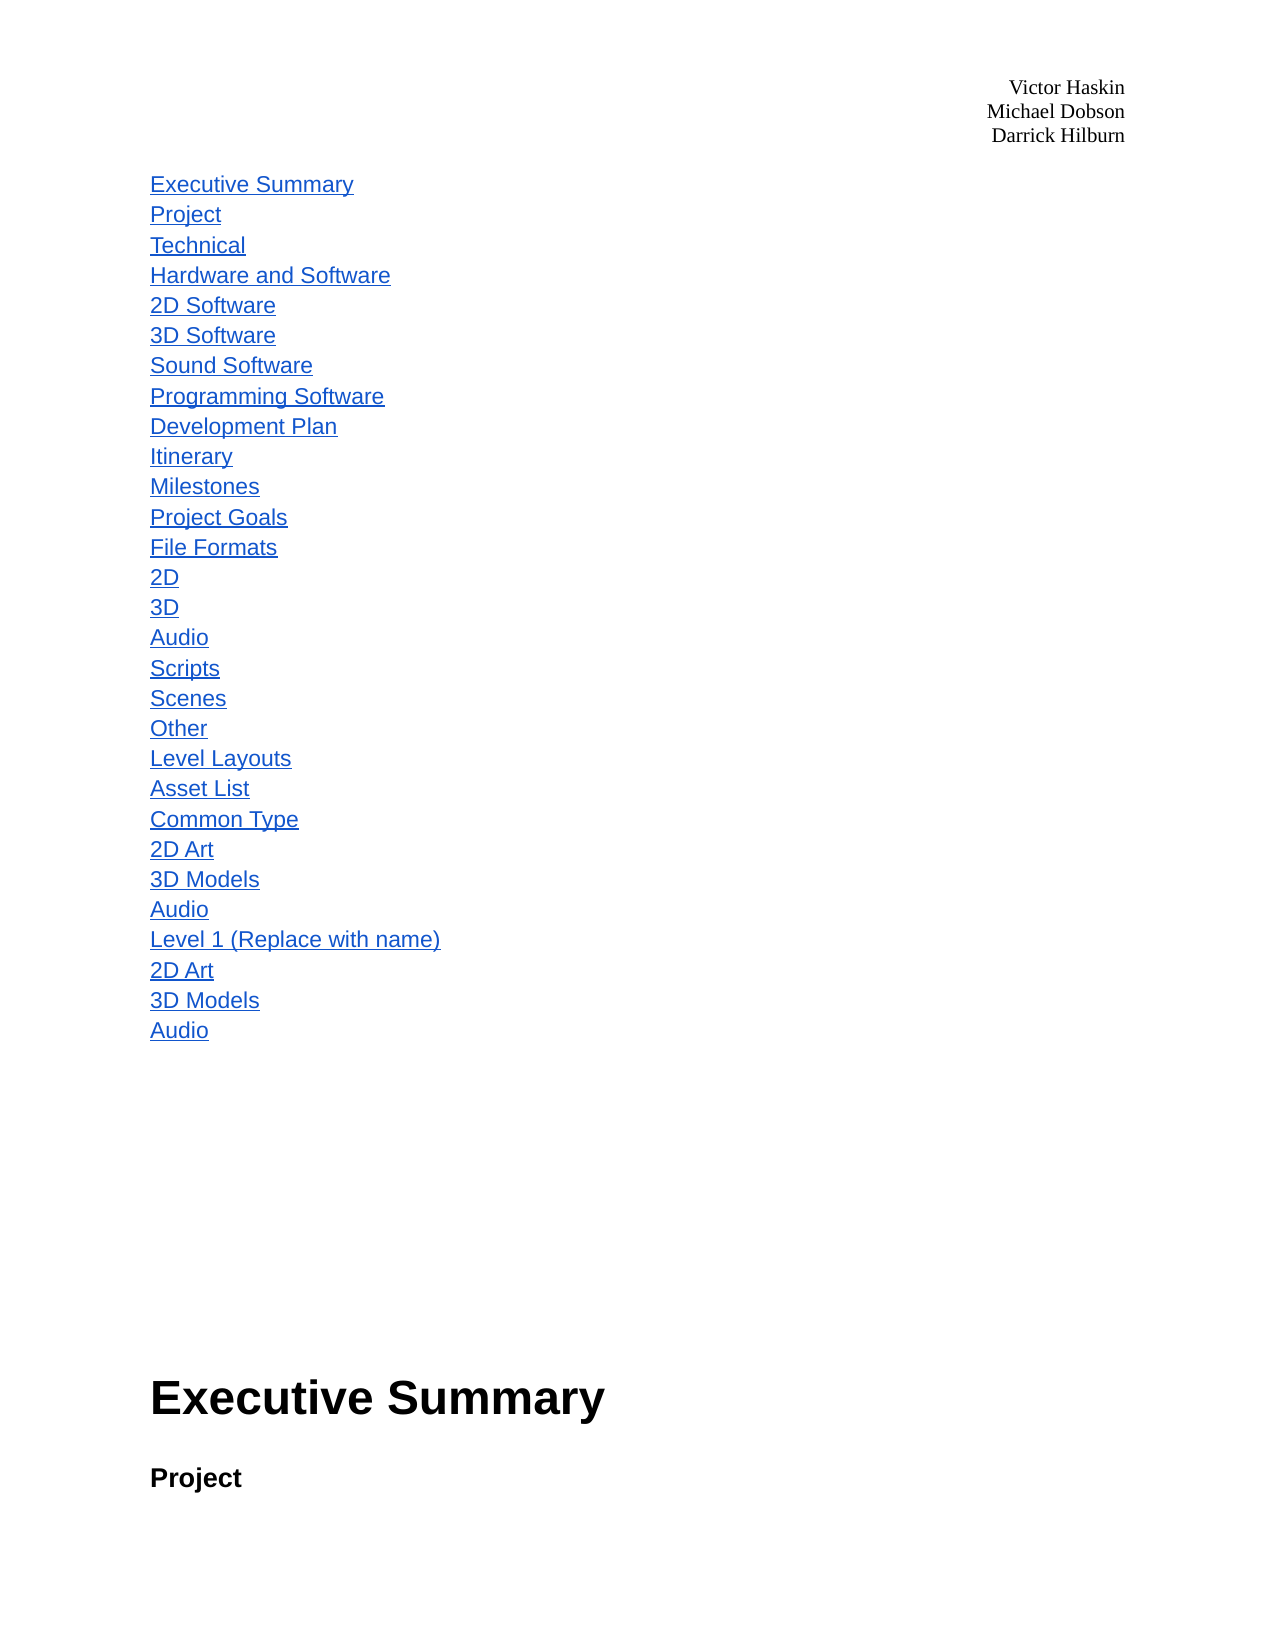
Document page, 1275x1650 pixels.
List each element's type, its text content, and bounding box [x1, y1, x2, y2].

text Hardware and Software [150, 262, 1125, 288]
text 2D [150, 564, 1125, 590]
text Executive Summary [150, 171, 1125, 198]
text Level Layouts [150, 745, 1125, 772]
text Project Goals [150, 503, 1125, 530]
text 2D Software [150, 292, 1125, 318]
text Scenes [150, 685, 1125, 711]
text Milestones [150, 473, 1125, 500]
text 3D Software [150, 322, 1125, 349]
text 2D Art [150, 957, 1125, 983]
text Scripts [150, 654, 1125, 681]
text Other [150, 715, 1125, 741]
subtitle Executive Summary [150, 1369, 1125, 1424]
text Sound Software [150, 352, 1125, 379]
text Itinerary [150, 443, 1125, 469]
subtitle Project [150, 1462, 1125, 1493]
text Asset List [150, 775, 1125, 802]
text 3D Models [150, 987, 1125, 1013]
text Level 1 (Replace with name) [150, 926, 1125, 953]
text Audio [150, 624, 1125, 651]
text Common Type [150, 806, 1125, 832]
text 3D [150, 594, 1125, 621]
text Development Plan [150, 413, 1125, 439]
text Technical [150, 232, 1125, 258]
text Project [150, 201, 1125, 228]
text Audio [150, 896, 1125, 923]
text Programming Software [150, 383, 1125, 409]
text 2D Art [150, 836, 1125, 862]
text Audio [150, 1017, 1125, 1043]
text File Formats [150, 534, 1125, 560]
text 3D Models [150, 866, 1125, 892]
